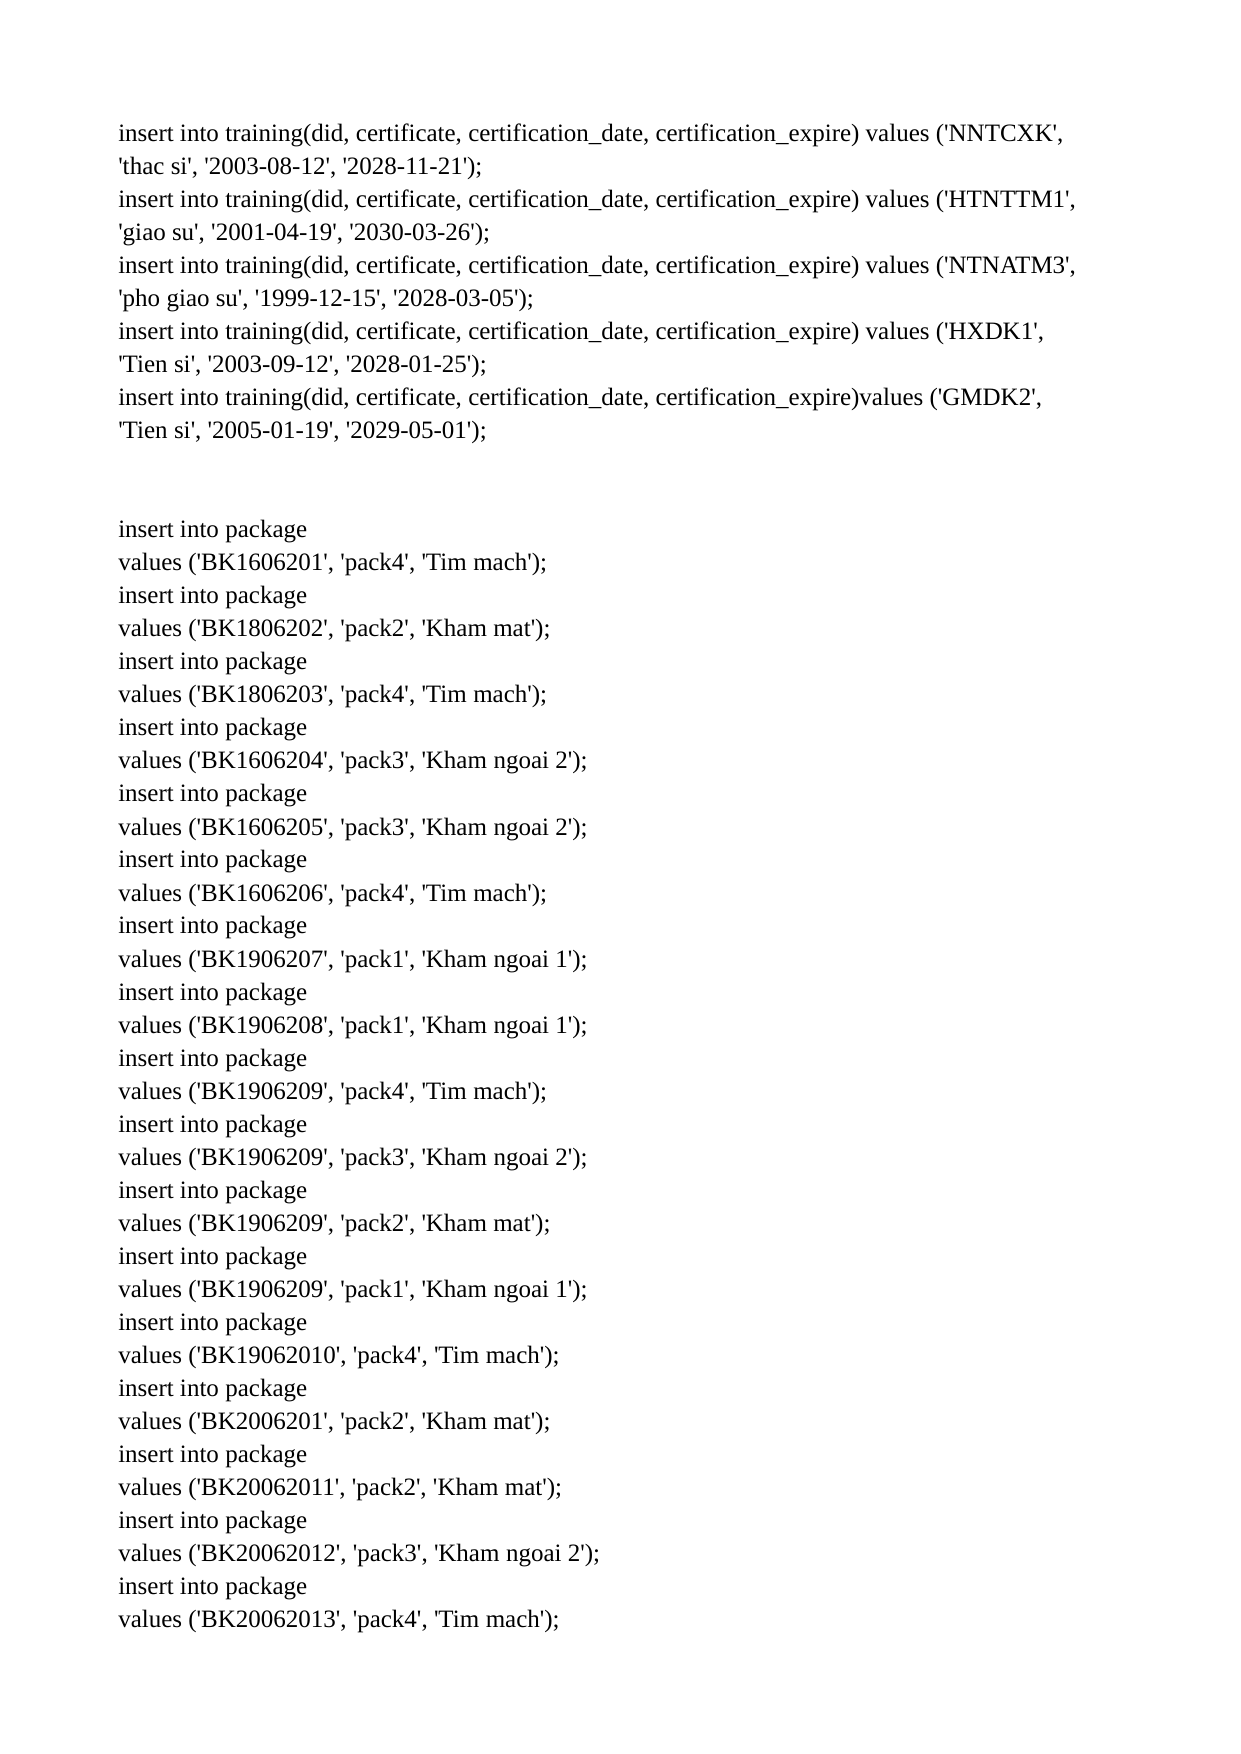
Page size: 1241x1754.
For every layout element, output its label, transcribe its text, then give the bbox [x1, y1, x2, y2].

text values ('BK1806202', 'pack2', 'Kham mat'); [118, 613, 1122, 642]
text values ('BK1606205', 'pack3', 'Kham ngoai 2'); [118, 812, 1122, 840]
text values ('BK1906208', 'pack1', 'Kham ngoai 1'); [118, 1010, 1122, 1038]
text insert into package [118, 712, 1122, 741]
text values ('BK1806203', 'pack4', 'Tim mach'); [118, 679, 1122, 708]
text values ('BK1906209', 'pack1', 'Kham ngoai 1'); [118, 1274, 1122, 1303]
text values ('BK20062011', 'pack2', 'Kham mat'); [118, 1472, 1122, 1501]
text insert into package [118, 1307, 1122, 1336]
text values ('BK1606206', 'pack4', 'Tim mach'); [118, 878, 1122, 906]
text insert into package [118, 911, 1122, 939]
text insert into package [118, 1439, 1122, 1468]
text values ('BK1906207', 'pack1', 'Kham ngoai 1'); [118, 944, 1122, 972]
text values ('BK1906209', 'pack2', 'Kham mat'); [118, 1208, 1122, 1237]
text insert into package [118, 844, 1122, 873]
text insert into package [118, 1175, 1122, 1203]
text insert into package [118, 646, 1122, 675]
text values ('BK1606204', 'pack3', 'Kham ngoai 2'); [118, 746, 1122, 774]
text values ('BK20062013', 'pack4', 'Tim mach'); [118, 1604, 1122, 1633]
text values ('BK20062012', 'pack3', 'Kham ngoai 2'); [118, 1538, 1122, 1567]
text values ('BK1906209', 'pack3', 'Kham ngoai 2'); [118, 1142, 1122, 1171]
text values ('BK1906209', 'pack4', 'Tim mach'); [118, 1076, 1122, 1104]
text values ('BK2006201', 'pack2', 'Kham mat'); [118, 1406, 1122, 1435]
text insert into training(did, certificate, certification_date, certification_expire)values ('GMDK2', 'Tien si', '2005-01-19', '2029-05-01'); [118, 382, 1122, 444]
text insert into package [118, 580, 1122, 609]
text values ('BK1606201', 'pack4', 'Tim mach'); [118, 547, 1122, 576]
text insert into training(did, certificate, certification_date, certification_expire) values ('NTNATM3', 'pho giao su', '1999-12-15', '2028-03-05'); [118, 250, 1122, 312]
text insert into training(did, certificate, certification_date, certification_expire) values ('HTNTTM1', 'giao su', '2001-04-19', '2030-03-26'); [118, 184, 1122, 246]
text insert into package [118, 1241, 1122, 1269]
text insert into package [118, 778, 1122, 807]
text insert into package [118, 1043, 1122, 1071]
text insert into package [118, 1571, 1122, 1600]
text insert into package [118, 1373, 1122, 1402]
text insert into package [118, 1109, 1122, 1137]
text insert into training(did, certificate, certification_date, certification_expire) values ('HXDK1', 'Tien si', '2003-09-12', '2028-01-25'); [118, 316, 1122, 378]
text insert into package [118, 1505, 1122, 1534]
text insert into package [118, 514, 1122, 543]
text insert into package [118, 977, 1122, 1005]
text insert into training(did, certificate, certification_date, certification_expire) values ('NNTCXK', 'thac si', '2003-08-12', '2028-11-21'); [118, 118, 1122, 180]
text values ('BK19062010', 'pack4', 'Tim mach'); [118, 1340, 1122, 1369]
